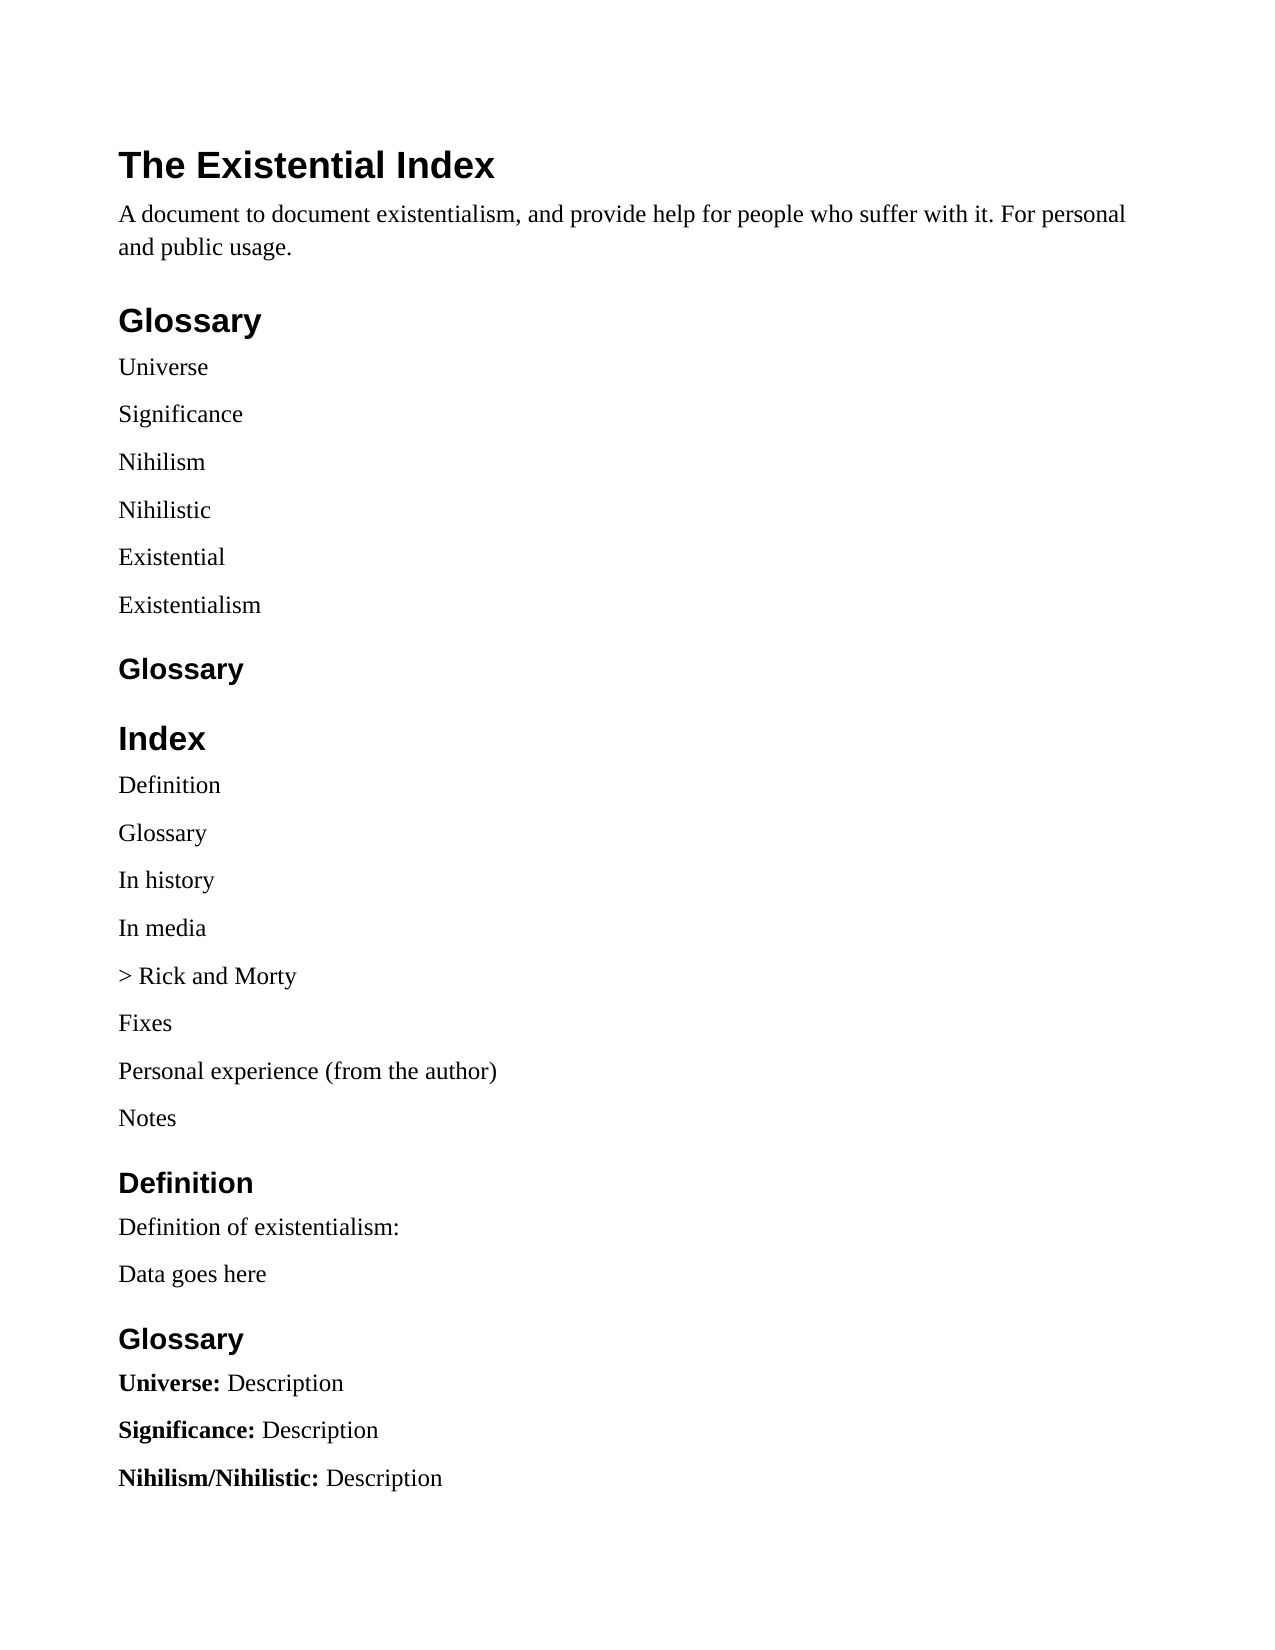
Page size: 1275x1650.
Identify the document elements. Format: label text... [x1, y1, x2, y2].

text > Rick and Morty [118, 961, 1157, 989]
text Nihilism/Nihilistic: Description [118, 1463, 1157, 1492]
text Nihilism [118, 447, 1157, 476]
text A document to document existentialism, and provide help for people who suffer with it. For personal and public usage. [118, 199, 1157, 261]
text Definition [118, 770, 1157, 799]
text Existentialism [118, 590, 1157, 619]
text Universe: Description [118, 1368, 1157, 1397]
subtitle The Existential Index [118, 143, 1157, 187]
text Glossary [118, 818, 1157, 847]
subtitle Glossary [118, 652, 1157, 686]
text Existential [118, 542, 1157, 571]
subtitle Index [118, 719, 1157, 758]
subtitle Definition [118, 1166, 1157, 1199]
subtitle Glossary [118, 301, 1157, 339]
text Significance: Description [118, 1416, 1157, 1444]
text In media [118, 913, 1157, 942]
text Notes [118, 1103, 1157, 1132]
text Nihilistic [118, 495, 1157, 523]
text Universe [118, 352, 1157, 381]
subtitle Glossary [118, 1322, 1157, 1356]
text Personal experience (from the author) [118, 1056, 1157, 1085]
text Significance [118, 399, 1157, 428]
text Definition of existentialism: [118, 1212, 1157, 1241]
text Fixes [118, 1008, 1157, 1037]
text In history [118, 866, 1157, 894]
text Data goes here [118, 1259, 1157, 1288]
